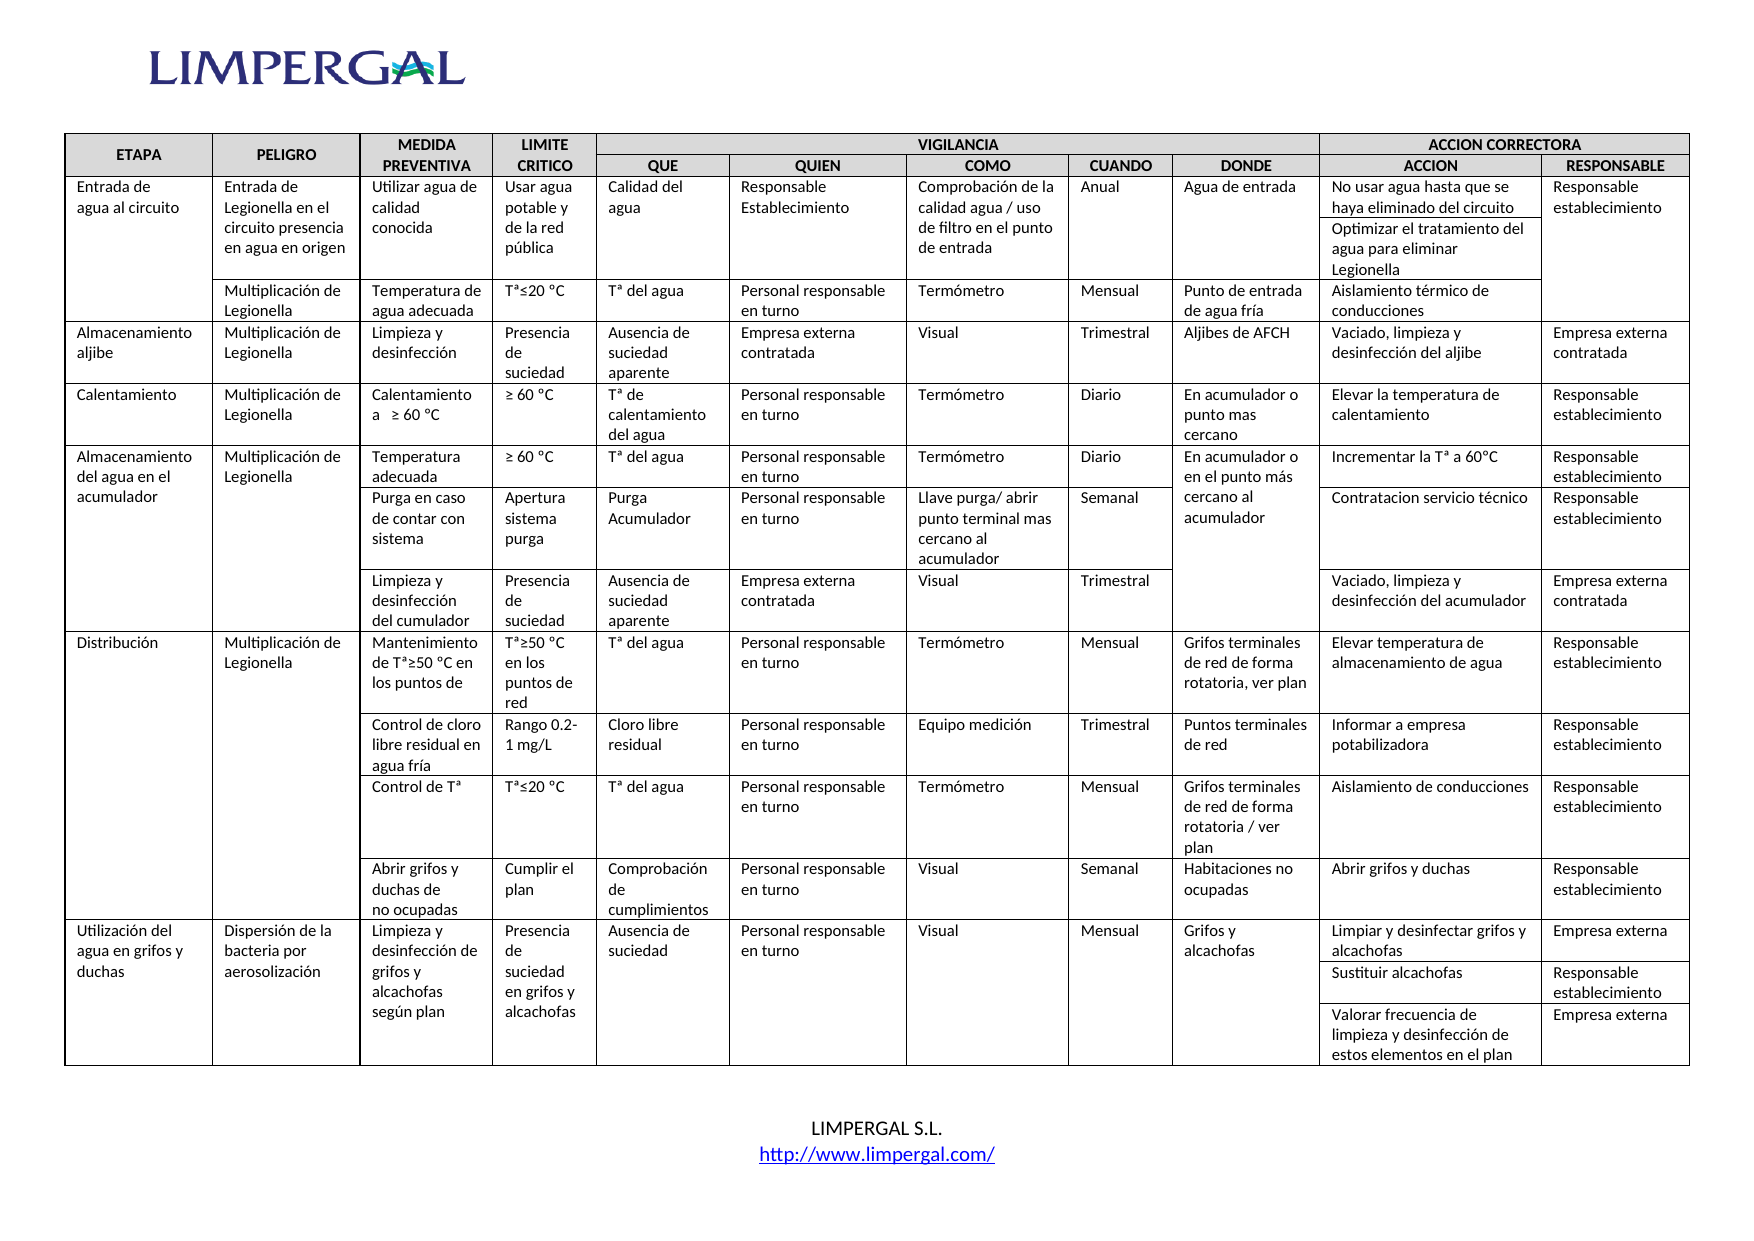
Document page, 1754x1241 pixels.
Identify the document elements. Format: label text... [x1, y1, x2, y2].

table_cell Contratacion servicio técnico [1320, 488, 1541, 569]
table_cell Dispersión de la bacteria por aerosolización [213, 920, 359, 1065]
table_cell Responsable establecimiento [1542, 776, 1689, 857]
table_cell QUIEN [730, 155, 906, 176]
table_cell Incrementar la Tª a 60ºC [1320, 446, 1541, 487]
table_cell Grifos y alcachofas [1173, 920, 1319, 1065]
table_cell Termómetro [907, 632, 1068, 713]
table_cell Calidad del agua [597, 177, 729, 279]
table_cell Presencia de suciedad en grifos y alcachofas [493, 920, 596, 1065]
table_cell Cloro libre residual [597, 714, 729, 775]
table_header PELIGRO [213, 134, 359, 176]
table_cell Control de cloro libre residual en agua fría [361, 714, 492, 775]
table_cell Personal responsable en turno [730, 632, 906, 713]
table_cell Trimestral [1069, 714, 1172, 775]
table_cell Personal responsable en turno [730, 488, 906, 569]
table_cell Equipo medición [907, 714, 1068, 775]
table_cell Ausencia de suciedad [597, 920, 729, 1065]
table_cell Mantenimiento de Tª≥50 ºC en los puntos de [361, 632, 492, 713]
table_cell ≥ 60 ºC [493, 446, 596, 487]
table_cell Empresa externa [1542, 1004, 1689, 1065]
table_cell RESPONSABLE [1542, 155, 1689, 176]
table_cell Personal responsable en turno [730, 446, 906, 487]
table_cell Responsable establecimiento [1542, 714, 1689, 775]
table_cell Responsable Establecimiento [730, 177, 906, 279]
table_cell Entrada de Legionella en el circuito presencia en agua en origen [213, 177, 359, 279]
table_cell Diario [1069, 384, 1172, 445]
picture [147, 29, 468, 88]
table_cell Multiplicación de Legionella [213, 446, 359, 631]
table_cell Personal responsable en turno [730, 280, 906, 321]
table_cell Elevar la temperatura de calentamiento [1320, 384, 1541, 445]
table_cell Termómetro [907, 776, 1068, 857]
table_header MEDIDA PREVENTIVA [361, 134, 492, 176]
table_cell Personal responsable en turno [730, 920, 906, 1065]
table_cell Responsable establecimiento [1542, 632, 1689, 713]
table_cell Almacenamiento del agua en el acumulador [66, 446, 212, 631]
table_cell Abrir grifos y duchas [1320, 859, 1541, 919]
table_cell Trimestral [1069, 570, 1172, 631]
table_cell Grifos terminales de red de forma rotatoria, ver plan [1173, 632, 1319, 713]
table_cell Valorar frecuencia de limpieza y desinfección de estos elementos en el plan [1320, 1004, 1541, 1065]
table_cell Sustituir alcachofas [1320, 962, 1541, 1003]
table_cell Empresa externa [1542, 920, 1689, 961]
table_cell Control de Tª [361, 776, 492, 857]
table_cell Tª del agua [597, 446, 729, 487]
table_cell Mensual [1069, 920, 1172, 1065]
table_cell Personal responsable en turno [730, 384, 906, 445]
table_cell Calentamiento a ≥ 60 ºC [361, 384, 492, 445]
table_cell Limpiar y desinfectar grifos y alcachofas [1320, 920, 1541, 961]
table_cell Puntos terminales de red [1173, 714, 1319, 775]
table_cell Grifos terminales de red de forma rotatoria / ver plan [1173, 776, 1319, 857]
table_cell Tª del agua [597, 632, 729, 713]
table_cell Vaciado, limpieza y desinfección del aljibe [1320, 322, 1541, 383]
table_cell Comprobación de la calidad agua / uso de filtro en el punto de entrada [907, 177, 1068, 279]
table_cell Ausencia de suciedad aparente [597, 570, 729, 631]
table_header ACCION CORRECTORA [1320, 134, 1689, 154]
table_cell Cumplir el plan [493, 859, 596, 919]
table_cell Mensual [1069, 776, 1172, 857]
table_cell DONDE [1173, 155, 1319, 176]
table_cell Temperatura de agua adecuada [361, 280, 492, 321]
table_cell Mensual [1069, 632, 1172, 713]
table_cell Habitaciones no ocupadas [1173, 859, 1319, 919]
table_header VIGILANCIA [597, 134, 1319, 154]
table_cell Multiplicación de Legionella [213, 384, 359, 445]
table_cell Entrada de agua al circuito [66, 177, 212, 321]
table_cell Temperatura adecuada [361, 446, 492, 487]
table_cell Aislamiento térmico de conducciones [1320, 280, 1541, 321]
table_cell Calentamiento [66, 384, 212, 445]
table_cell Agua de entrada [1173, 177, 1319, 279]
table_cell Personal responsable en turno [730, 859, 906, 919]
table_cell Presencia de suciedad [493, 322, 596, 383]
table_cell Responsable establecimiento [1542, 488, 1689, 569]
table_cell Multiplicación de Legionella [213, 632, 359, 919]
table_header ETAPA [66, 134, 212, 176]
table_cell Limpieza y desinfección de grifos y alcachofas según plan [361, 920, 492, 1065]
table_cell Tª del agua [597, 280, 729, 321]
table_cell Responsable establecimiento [1542, 446, 1689, 487]
table_cell Visual [907, 322, 1068, 383]
table_cell Apertura sistema purga [493, 488, 596, 569]
table_cell Anual [1069, 177, 1172, 279]
table_cell Abrir grifos y duchas de no ocupadas [361, 859, 492, 919]
table_cell Semanal [1069, 488, 1172, 569]
table_cell Diario [1069, 446, 1172, 487]
table_cell Purga en caso de contar con sistema [361, 488, 492, 569]
table_cell Comprobación de cumplimientos [597, 859, 729, 919]
table_cell Multiplicación de Legionella [213, 280, 359, 321]
table_cell Multiplicación de Legionella [213, 322, 359, 383]
table_cell Tª de calentamiento del agua [597, 384, 729, 445]
table_cell Elevar temperatura de almacenamiento de agua [1320, 632, 1541, 713]
table_header LIMITE CRITICO [493, 134, 596, 176]
table_cell Mensual [1069, 280, 1172, 321]
table_cell No usar agua hasta que se haya eliminado del circuito [1320, 177, 1541, 217]
table_cell Termómetro [907, 384, 1068, 445]
table_cell CUANDO [1069, 155, 1172, 176]
table_cell Trimestral [1069, 322, 1172, 383]
table_cell Utilizar agua de calidad conocida [361, 177, 492, 279]
table_cell Optimizar el tratamiento del agua para eliminar Legionella [1320, 218, 1541, 279]
table_cell ACCION [1320, 155, 1541, 176]
table_cell Empresa externa contratada [730, 322, 906, 383]
table_cell Ausencia de suciedad aparente [597, 322, 729, 383]
table_cell Usar agua potable y de la red pública [493, 177, 596, 279]
table_cell En acumulador o en el punto más cercano al acumulador [1173, 446, 1319, 631]
table_cell Distribución [66, 632, 212, 919]
table_cell COMO [907, 155, 1068, 176]
table_cell Responsable establecimiento [1542, 384, 1689, 445]
table_cell Empresa externa contratada [730, 570, 906, 631]
table_cell Presencia de suciedad [493, 570, 596, 631]
table_cell En acumulador o punto mas cercano [1173, 384, 1319, 445]
table_cell Personal responsable en turno [730, 776, 906, 857]
table_cell ≥ 60 ºC [493, 384, 596, 445]
table_cell Personal responsable en turno [730, 714, 906, 775]
table_cell Responsable establecimiento [1542, 859, 1689, 919]
table_cell Limpieza y desinfección [361, 322, 492, 383]
table_cell Tª≤20 ºC [493, 776, 596, 857]
table_cell Purga Acumulador [597, 488, 729, 569]
table_cell Llave purga/ abrir punto terminal mas cercano al acumulador [907, 488, 1068, 569]
table_cell Visual [907, 570, 1068, 631]
table_cell Termómetro [907, 446, 1068, 487]
table_cell Responsable establecimiento [1542, 962, 1689, 1003]
table_cell Vaciado, limpieza y desinfección del acumulador [1320, 570, 1541, 631]
table_cell QUE [597, 155, 729, 176]
table_cell Limpieza y desinfección del cumulador [361, 570, 492, 631]
table_cell Tª≥50 ºC en los puntos de red [493, 632, 596, 713]
table_cell Punto de entrada de agua fría [1173, 280, 1319, 321]
table_cell Visual [907, 859, 1068, 919]
table_cell Informar a empresa potabilizadora [1320, 714, 1541, 775]
table_cell Semanal [1069, 859, 1172, 919]
table_cell Tª≤20 ºC [493, 280, 596, 321]
table_cell Aislamiento de conducciones [1320, 776, 1541, 857]
table_cell Termómetro [907, 280, 1068, 321]
table_cell Visual [907, 920, 1068, 1065]
table_cell Rango 0.2-1 mg/L [493, 714, 596, 775]
table_cell Empresa externa contratada [1542, 322, 1689, 383]
table_cell Tª del agua [597, 776, 729, 857]
table_cell Aljibes de AFCH [1173, 322, 1319, 383]
table_cell Responsable establecimiento [1542, 177, 1689, 321]
table_cell Almacenamiento aljibe [66, 322, 212, 383]
table_cell Empresa externa contratada [1542, 570, 1689, 631]
table_cell Utilización del agua en grifos y duchas [66, 920, 212, 1065]
